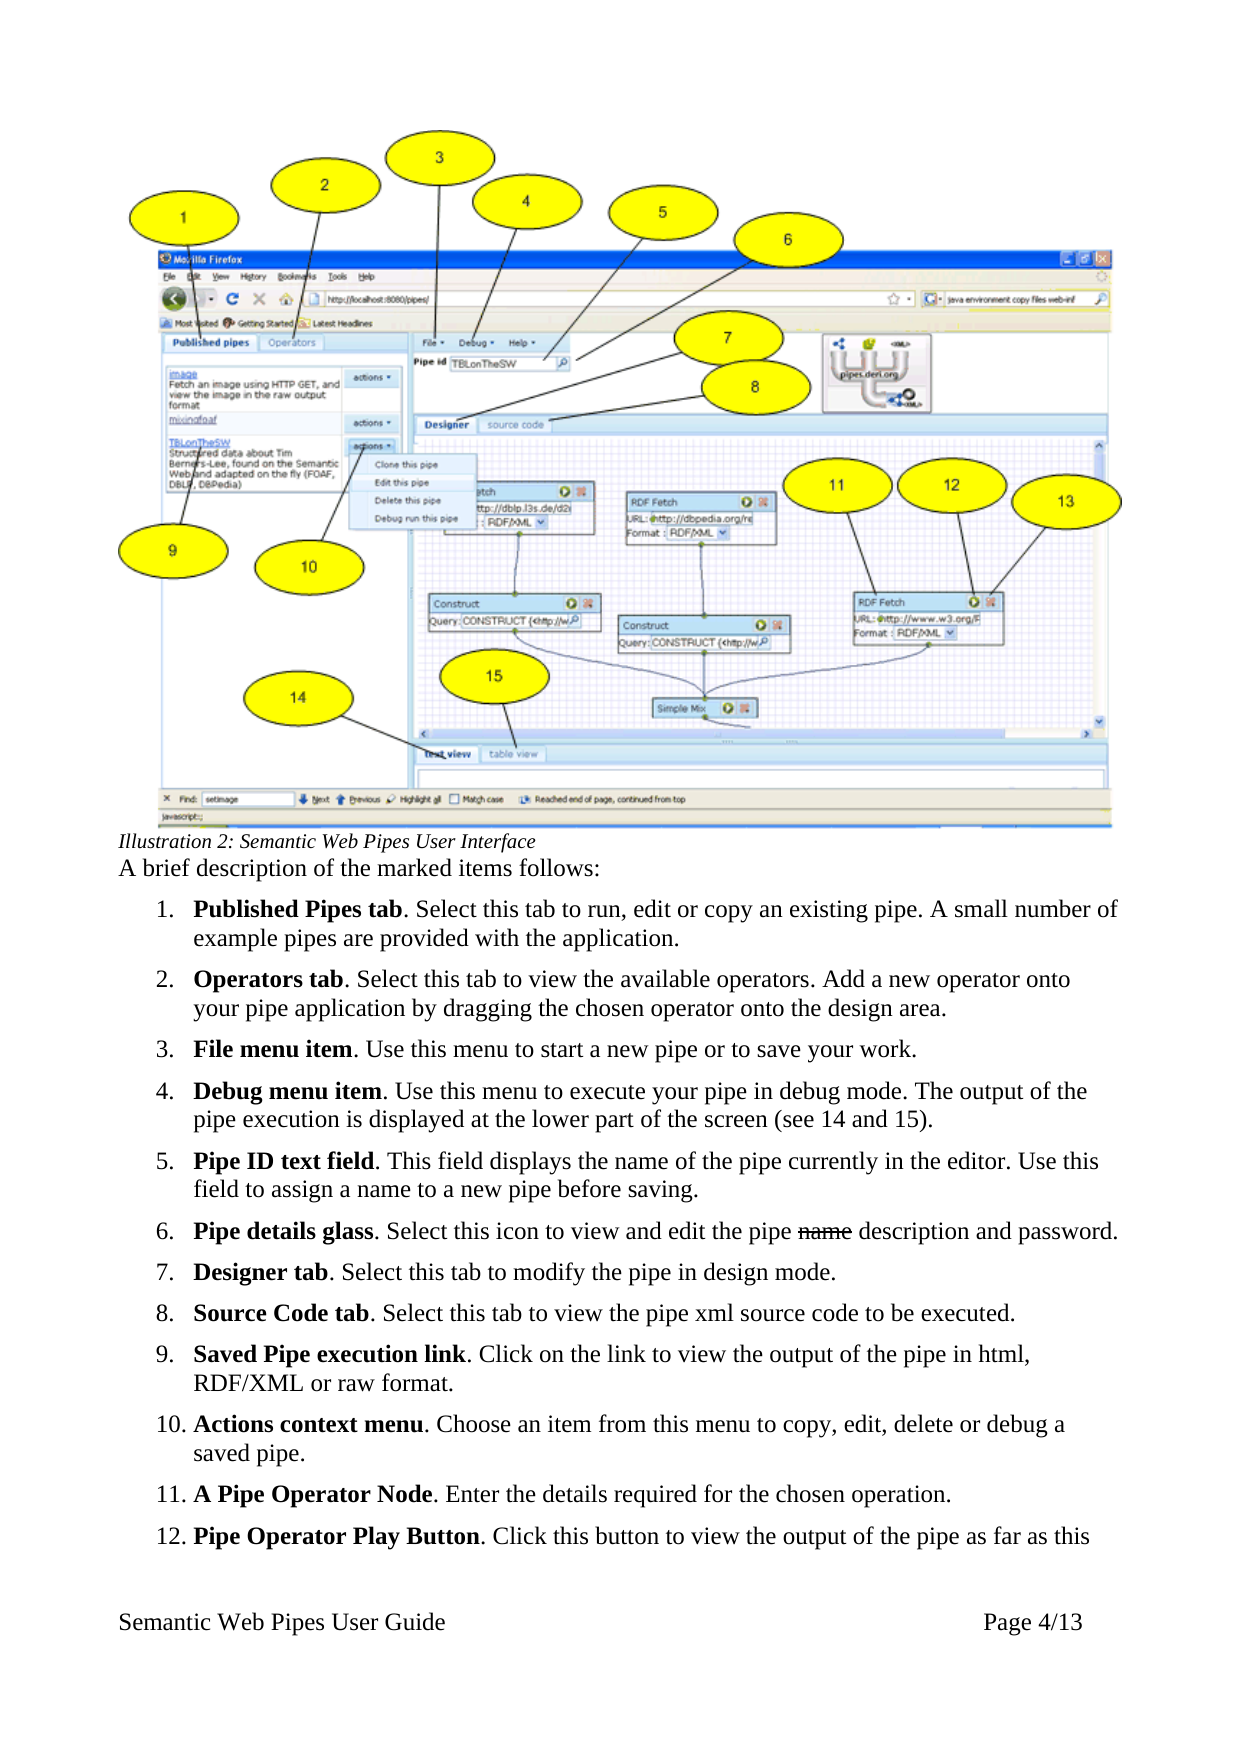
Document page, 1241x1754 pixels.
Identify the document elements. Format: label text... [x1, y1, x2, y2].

list Pipe ID text field. This field displays the name of the pipe currently in the editor. Use this field to assign a name to a new pipe before saving. [156, 1146, 1122, 1203]
picture [118, 130, 1122, 830]
list Pipe Operator Play Button. Click this button to view the output of the pipe as far as this [156, 1521, 1122, 1549]
list File menu item. Use this menu to start a new pipe or to save your work. [156, 1034, 1122, 1063]
list Saved Pipe execution link. Click on the link to view the output of the pipe in html, RDF/XML or raw format. [156, 1339, 1122, 1397]
list A Pipe Operator Node. Enter the details required for the chosen operation. [156, 1479, 1122, 1508]
list Pipe details glass. Select this icon to view and edit the pipe name description and password. [156, 1216, 1122, 1244]
list Designer tab. Select this tab to modify the pipe in design mode. [156, 1257, 1122, 1286]
list Published Pipes tab. Select this tab to run, edit or copy an existing pipe. A small number of example pipes are provided with the application. [156, 894, 1122, 952]
list Actions context menu. Choose an item from this menu to copy, edit, delete or debug a saved pipe. [156, 1409, 1122, 1467]
list Operators tab. Select this tab to view the available operators. Add a new operator onto your pipe application by dragging the chosen operator onto the design area. [156, 964, 1122, 1022]
text Illustration 2: Semantic Web Pipes User Interface [118, 830, 1122, 853]
text A brief description of the marked items follows: [118, 853, 1122, 882]
list Debug menu item. Use this menu to execute your pipe in debug mode. The output of the pipe execution is displayed at the lower part of the screen (see 14 and 15). [156, 1076, 1122, 1133]
list Source Code tab. Select this tab to view the pipe xml source code to be executed. [156, 1298, 1122, 1327]
